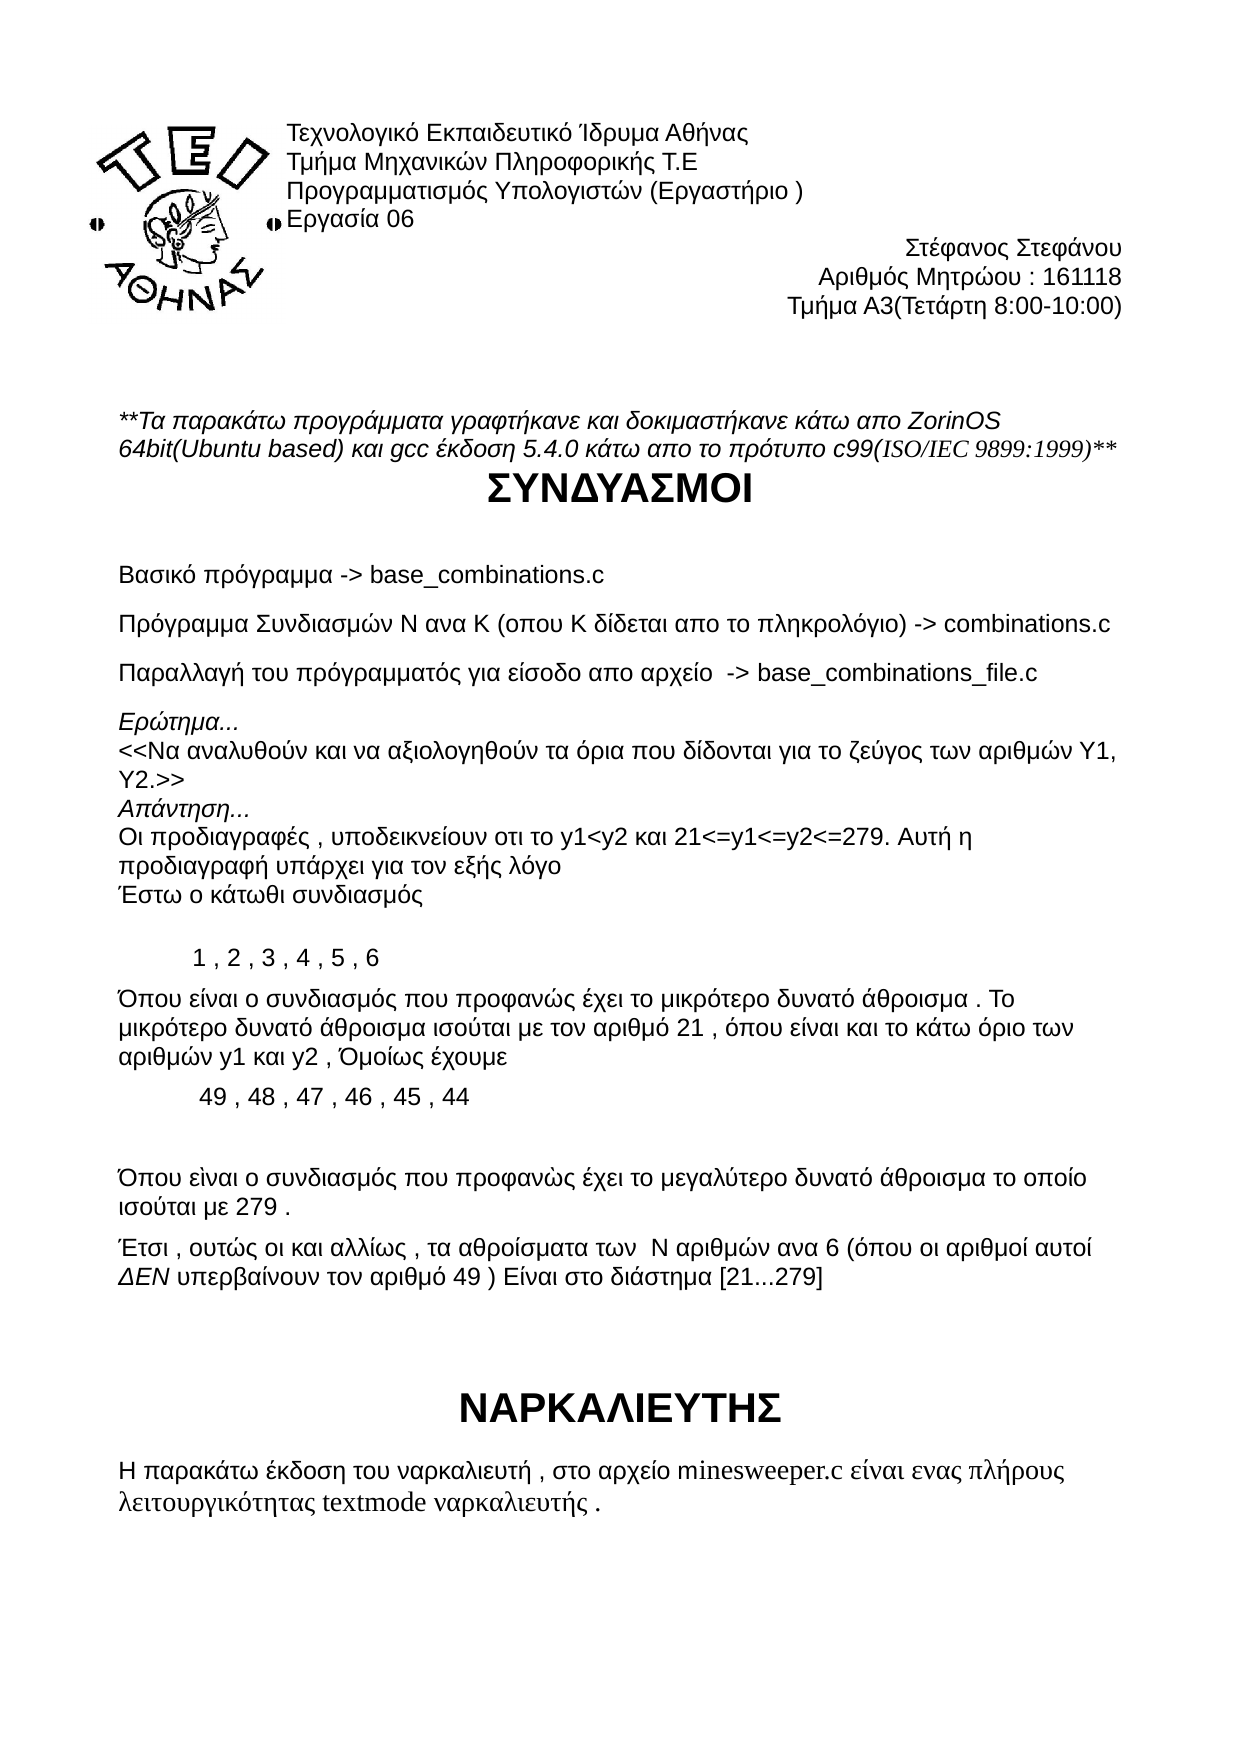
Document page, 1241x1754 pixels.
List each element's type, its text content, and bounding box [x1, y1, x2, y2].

text Όπου είναι ο συνδιασμός που προφανώς έχει το μικρότερο δυνατό άθροισμα . Το μικρότερο δυνατό άθροισμα ισούται με τον αριθμό 21 , όπου είναι και το κάτω όριο των αριθμών y1 και y2 , Όμοίως έχουμε [118, 984, 1122, 1070]
text Όπου εὶναι ο συνδιασμός που προφανὼς έχει το μεγαλύτερο δυνατό άθροισμα το οποίο ισούται με 279 . [118, 1163, 1122, 1221]
text Τμήμα Α3(Τετάρτη 8:00-10:00) [287, 291, 1122, 319]
text Τμήμα Μηχανικών Πληροφορικής Τ.Ε [287, 147, 1122, 176]
text 1 , 2 , 3 , 4 , 5 , 6 [192, 943, 1122, 972]
text 49 , 48 , 47 , 46 , 45 , 44 [192, 1082, 1122, 1111]
text Ερώτημα... [118, 707, 1122, 736]
text Παραλλαγή του πρόγραμματός για είσοδο απο αρχείο -> base_combinations_file.c [118, 658, 1122, 687]
text Έστω ο κάτωθι συνδιασμός [118, 880, 1122, 909]
text Έτσι , ουτώς οι και αλλίως , τα αθροίσματα των N αριθμών ανα 6 (όπου οι αριθμοί αυτοί ΔΕΝ υπερβαίνουν τον αριθμό 49 ) Είναι στο διάστημα [21...279] [118, 1233, 1122, 1290]
picture [87, 125, 287, 324]
text ΝΑΡΚΑΛΙΕΥΤΗΣ [118, 1383, 1122, 1431]
text Εργασία 06 [287, 204, 1122, 233]
text <<Να αναλυθούν και να αξιολογηθούν τα όρια που δίδονται για το ζεύγος των αριθμών Υ1, Υ2.>> [118, 736, 1122, 794]
text Οι προδιαγραφές , υποδεικνείουν οτι το y1<y2 και 21<=y1<=y2<=279. Αυτή η προδιαγραφή υπάρχει για τον εξής λόγο [118, 822, 1122, 880]
text Τεχνολογικό Εκπαιδευτικό Ίδρυμα Αθήνας [118, 118, 1122, 147]
text **Τα παρακάτω προγράμματα γραφτήκανε και δοκιμαστήκανε κάτω απο ZorinOS 64bit(Ubuntu based) και gcc έκδοση 5.4.0 κάτω απο το πρότυπο c99(ISO/IEC 9899:1999)** [118, 406, 1122, 463]
text Βασικό πρόγραμμα -> base_combinations.c [118, 560, 1122, 589]
text Πρόγραμμα Συνδιασμών N ανα K (οπου Κ δίδεται απο το πληκρολόγιο) -> combinations.c [118, 609, 1122, 638]
text Η παρακάτω έκδοση του ναρκαλιευτή , στο αρχείο minesweeper.c είναι ενας πλήρους λειτουργικότητας textmode ναρκαλιευτής . [118, 1453, 1122, 1517]
text Στέφανος Στεφάνου [287, 233, 1122, 262]
text Αριθμός Μητρώου : 161118 [287, 262, 1122, 291]
text ΣΥΝΔΥΑΣΜΟΙ [118, 463, 1122, 511]
text Απάντηση... [118, 794, 1122, 822]
text Προγραμματισμός Υπολογιστών (Εργαστήριο ) [287, 176, 1122, 204]
